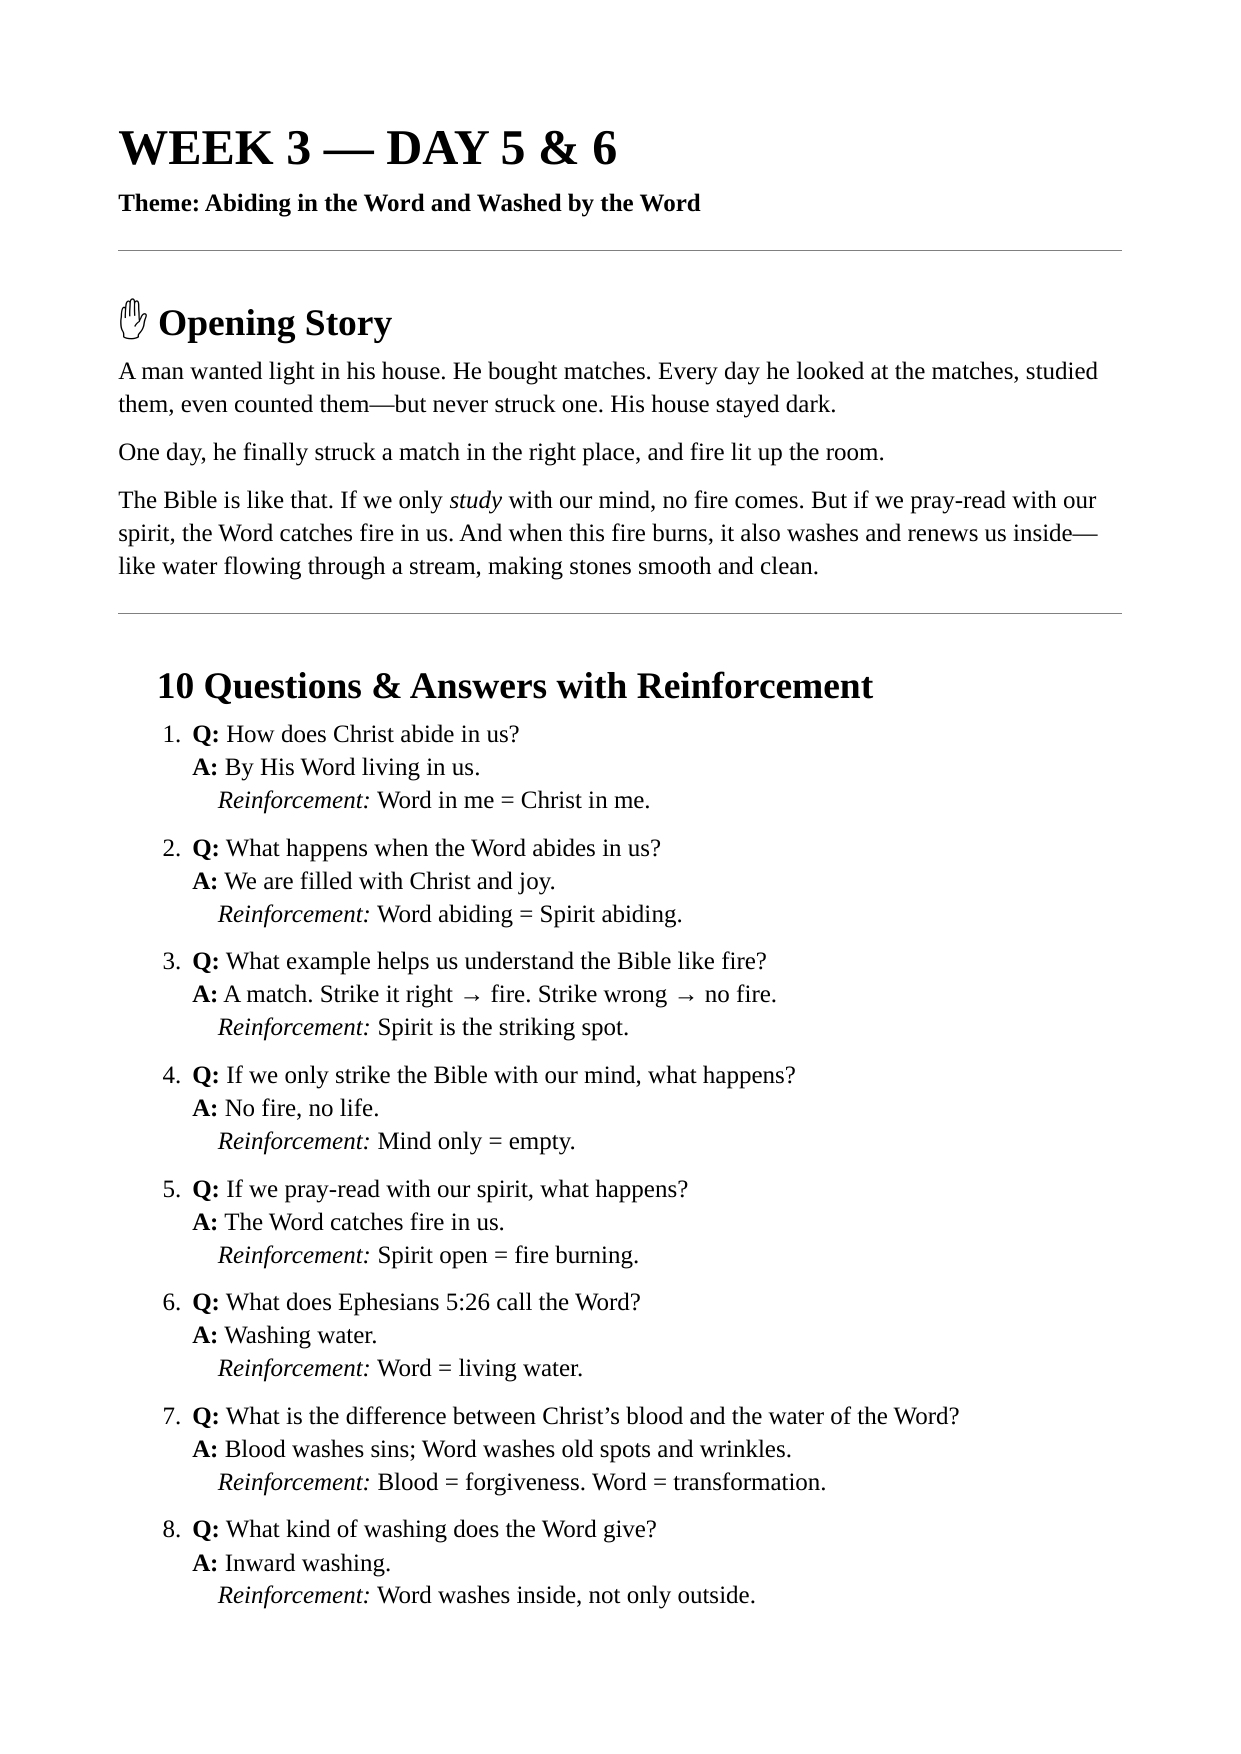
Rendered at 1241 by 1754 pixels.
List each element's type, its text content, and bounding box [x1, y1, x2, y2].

subtitle WEEK 3 — DAY 5 & 6 [118, 118, 1122, 176]
list Q: What is the difference between Christ’s blood and the water of the Word? A: Blood washes sins; Word washes old spots and wrinkles. ✅ Reinforcement: Blood = forgiveness. Word = transformation. [162, 1401, 1122, 1496]
list Q: If we pray-read with our spirit, what happens? A: The Word catches fire in us. ✅ Reinforcement: Spirit open = fire burning. [162, 1174, 1122, 1268]
list Q: What kind of washing does the Word give? A: Inward washing. ✅ Reinforcement: Word washes inside, not only outside. [162, 1514, 1122, 1609]
list Q: How does Christ abide in us? A: By His Word living in us. ✅ Reinforcement: Word in me = Christ in me. [162, 719, 1122, 814]
subtitle 🙋 10 Questions & Answers with Reinforcement [118, 663, 1122, 707]
text A man wanted light in his house. He bought matches. Every day he looked at the matches, studied them, even counted them—but never struck one. His house stayed dark. [118, 356, 1122, 418]
subtitle ✋ Opening Story [118, 301, 1122, 344]
text The Bible is like that. If we only study with our mind, no fire comes. But if we pray-read with our spirit, the Word catches fire in us. And when this fire burns, it also washes and renews us inside—like water flowing through a stream, making stones smooth and clean. [118, 485, 1122, 579]
text One day, he finally struck a match in the right place, and fire lit up the room. [118, 437, 1122, 466]
text Theme: Abiding in the Word and Washed by the Word [118, 188, 1122, 217]
list Q: What example helps us understand the Bible like fire? A: A match. Strike it right → fire. Strike wrong → no fire. ✅ Reinforcement: Spirit is the striking spot. [162, 946, 1122, 1041]
list Q: What happens when the Word abides in us? A: We are filled with Christ and joy. ✅ Reinforcement: Word abiding = Spirit abiding. [162, 833, 1122, 927]
list Q: If we only strike the Bible with our mind, what happens? A: No fire, no life. ✅ Reinforcement: Mind only = empty. [162, 1060, 1122, 1155]
list Q: What does Ephesians 5:26 call the Word? A: Washing water. ✅ Reinforcement: Word = living water. [162, 1287, 1122, 1382]
